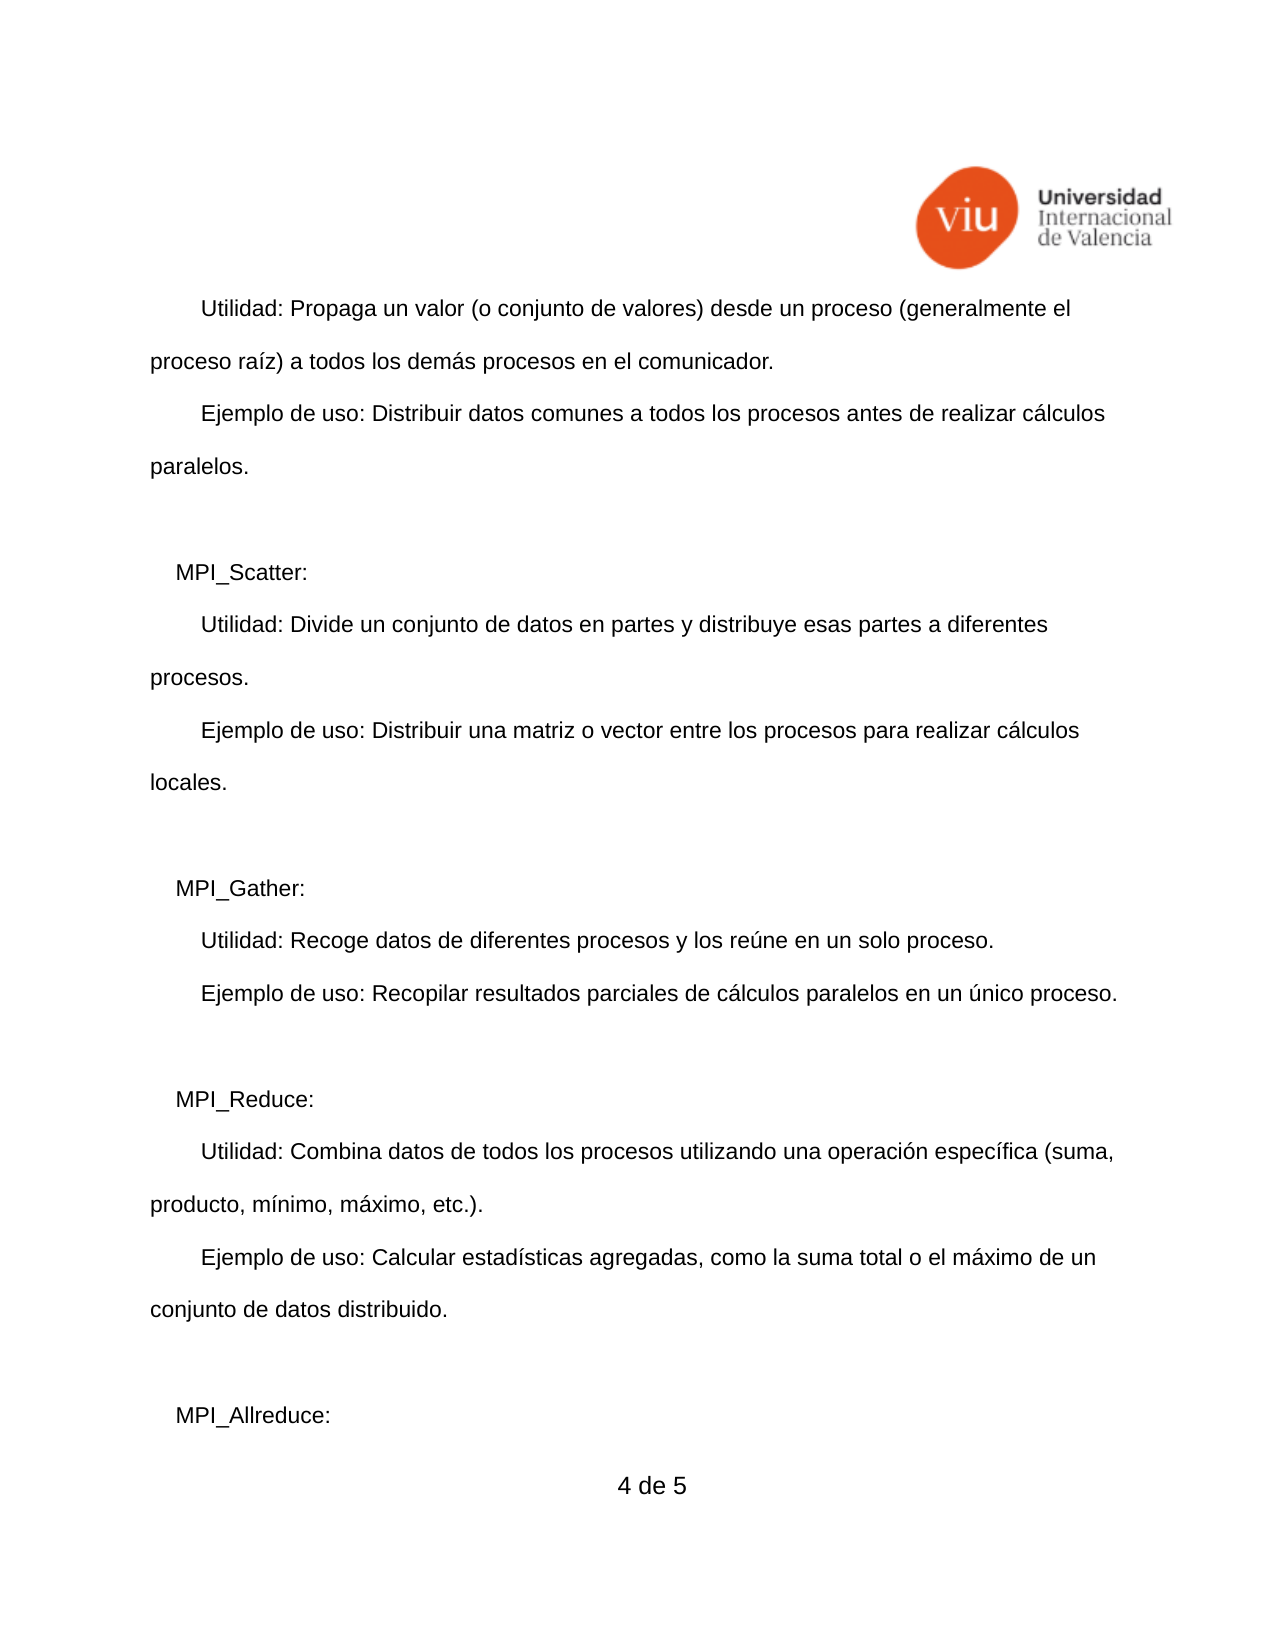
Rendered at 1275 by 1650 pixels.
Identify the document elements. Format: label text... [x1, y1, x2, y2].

text Ejemplo de uso: Calcular estadísticas agregadas, como la suma total o el máximo de un conjunto de datos distribuido. [150, 1244, 1125, 1323]
text Utilidad: Recoge datos de diferentes procesos y los reúne en un solo proceso. [150, 927, 1125, 954]
text MPI_Reduce: [150, 1086, 1125, 1112]
text Utilidad: Combina datos de todos los procesos utilizando una operación específica (suma, producto, mínimo, máximo, etc.). [150, 1138, 1125, 1217]
text Ejemplo de uso: Recopilar resultados parciales de cálculos paralelos en un único proceso. [150, 980, 1125, 1007]
text Ejemplo de uso: Distribuir datos comunes a todos los procesos antes de realizar cálculos paralelos. [150, 400, 1125, 479]
picture [913, 162, 1175, 274]
text MPI_Allreduce: [150, 1402, 1125, 1428]
text Utilidad: Propaga un valor (o conjunto de valores) desde un proceso (generalmente el proceso raíz) a todos los demás procesos en el comunicador. [150, 295, 1125, 374]
text Utilidad: Divide un conjunto de datos en partes y distribuye esas partes a diferentes procesos. [150, 611, 1125, 690]
text MPI_Scatter: [150, 558, 1125, 585]
text Ejemplo de uso: Distribuir una matriz o vector entre los procesos para realizar cálculos locales. [150, 717, 1125, 796]
text MPI_Gather: [150, 875, 1125, 901]
